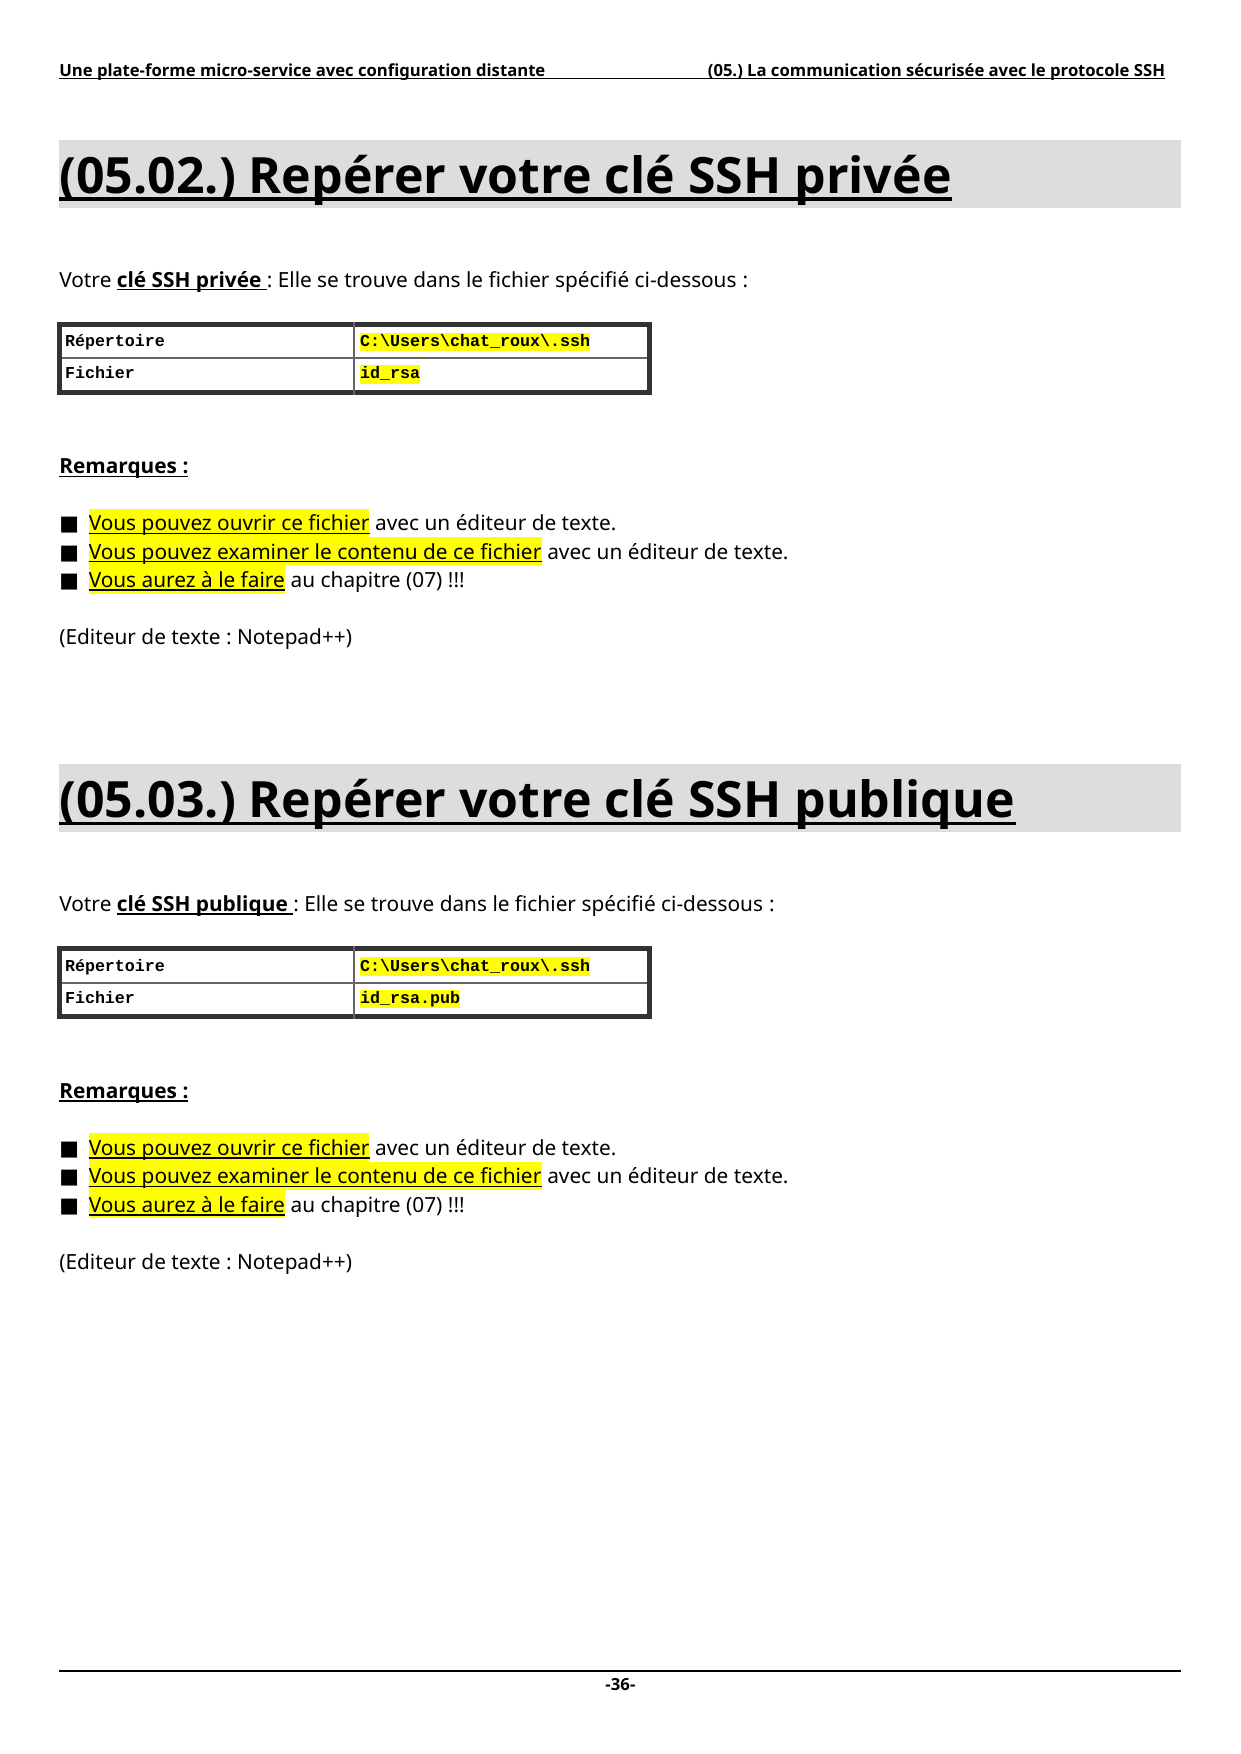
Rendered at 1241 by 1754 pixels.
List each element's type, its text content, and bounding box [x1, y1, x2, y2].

text (Editeur de texte : Notepad++) [59, 622, 1181, 651]
text (Editeur de texte : Notepad++) [59, 1247, 1181, 1275]
text Remarques : [59, 452, 1181, 480]
table_header Répertoire [62, 327, 353, 357]
table_header Répertoire [62, 951, 353, 982]
text Remarques : [59, 1076, 1181, 1105]
list Vous pouvez examiner le contenu de ce fichier avec un éditeur de texte. [59, 1162, 1181, 1190]
list Vous pouvez examiner le contenu de ce fichier avec un éditeur de texte. [59, 537, 1181, 565]
table_cell id_rsa.pub [355, 984, 647, 1014]
table_cell Fichier [62, 984, 353, 1014]
list Vous aurez à le faire au chapitre (07) !!! [59, 565, 1181, 594]
list Vous aurez à le faire au chapitre (07) !!! [59, 1190, 1181, 1218]
text Votre clé SSH privée : Elle se trouve dans le fichier spécifié ci-dessous : [59, 265, 1181, 293]
table_header C:\Users\chat_roux\.ssh [355, 951, 647, 982]
table_cell id_rsa [355, 359, 647, 389]
text Votre clé SSH publique : Elle se trouve dans le fichier spécifié ci-dessous : [59, 889, 1181, 918]
table_header C:\Users\chat_roux\.ssh [355, 327, 647, 357]
table_cell Fichier [62, 359, 353, 389]
text (05.02.) Repérer votre clé SSH privée [59, 140, 1181, 208]
list Vous pouvez ouvrir ce fichier avec un éditeur de texte. [59, 508, 1181, 537]
list Vous pouvez ouvrir ce fichier avec un éditeur de texte. [59, 1133, 1181, 1162]
text (05.03.) Repérer votre clé SSH publique [59, 764, 1181, 832]
